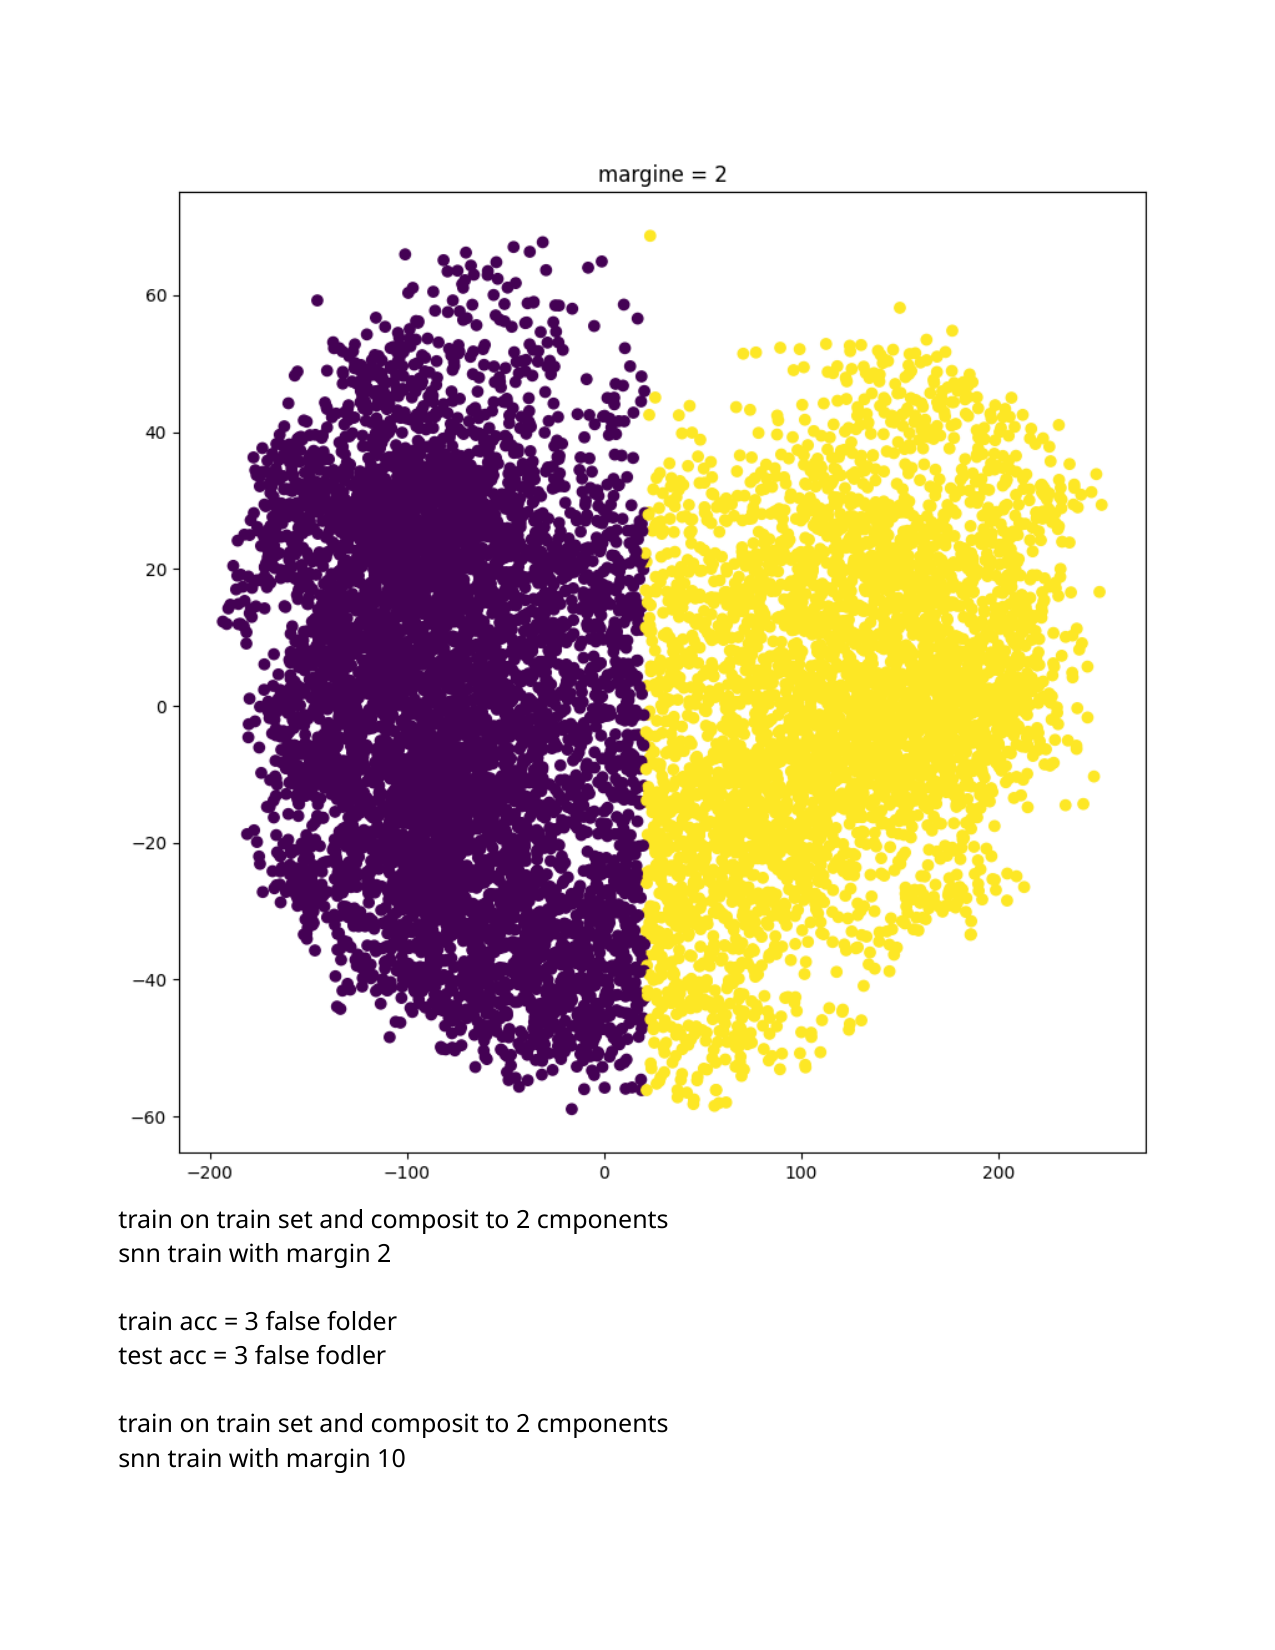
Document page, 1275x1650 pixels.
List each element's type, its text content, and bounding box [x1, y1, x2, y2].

text train on train set and composit to 2 cmponents [118, 1202, 1157, 1236]
text snn train with margin 10 [118, 1440, 1157, 1474]
text test acc = 3 false fodler [118, 1338, 1157, 1372]
text train acc = 3 false folder [118, 1304, 1157, 1338]
text snn train with margin 2 [118, 1236, 1157, 1270]
text train on train set and composit to 2 cmponents [118, 1406, 1157, 1440]
picture [118, 152, 1157, 1195]
